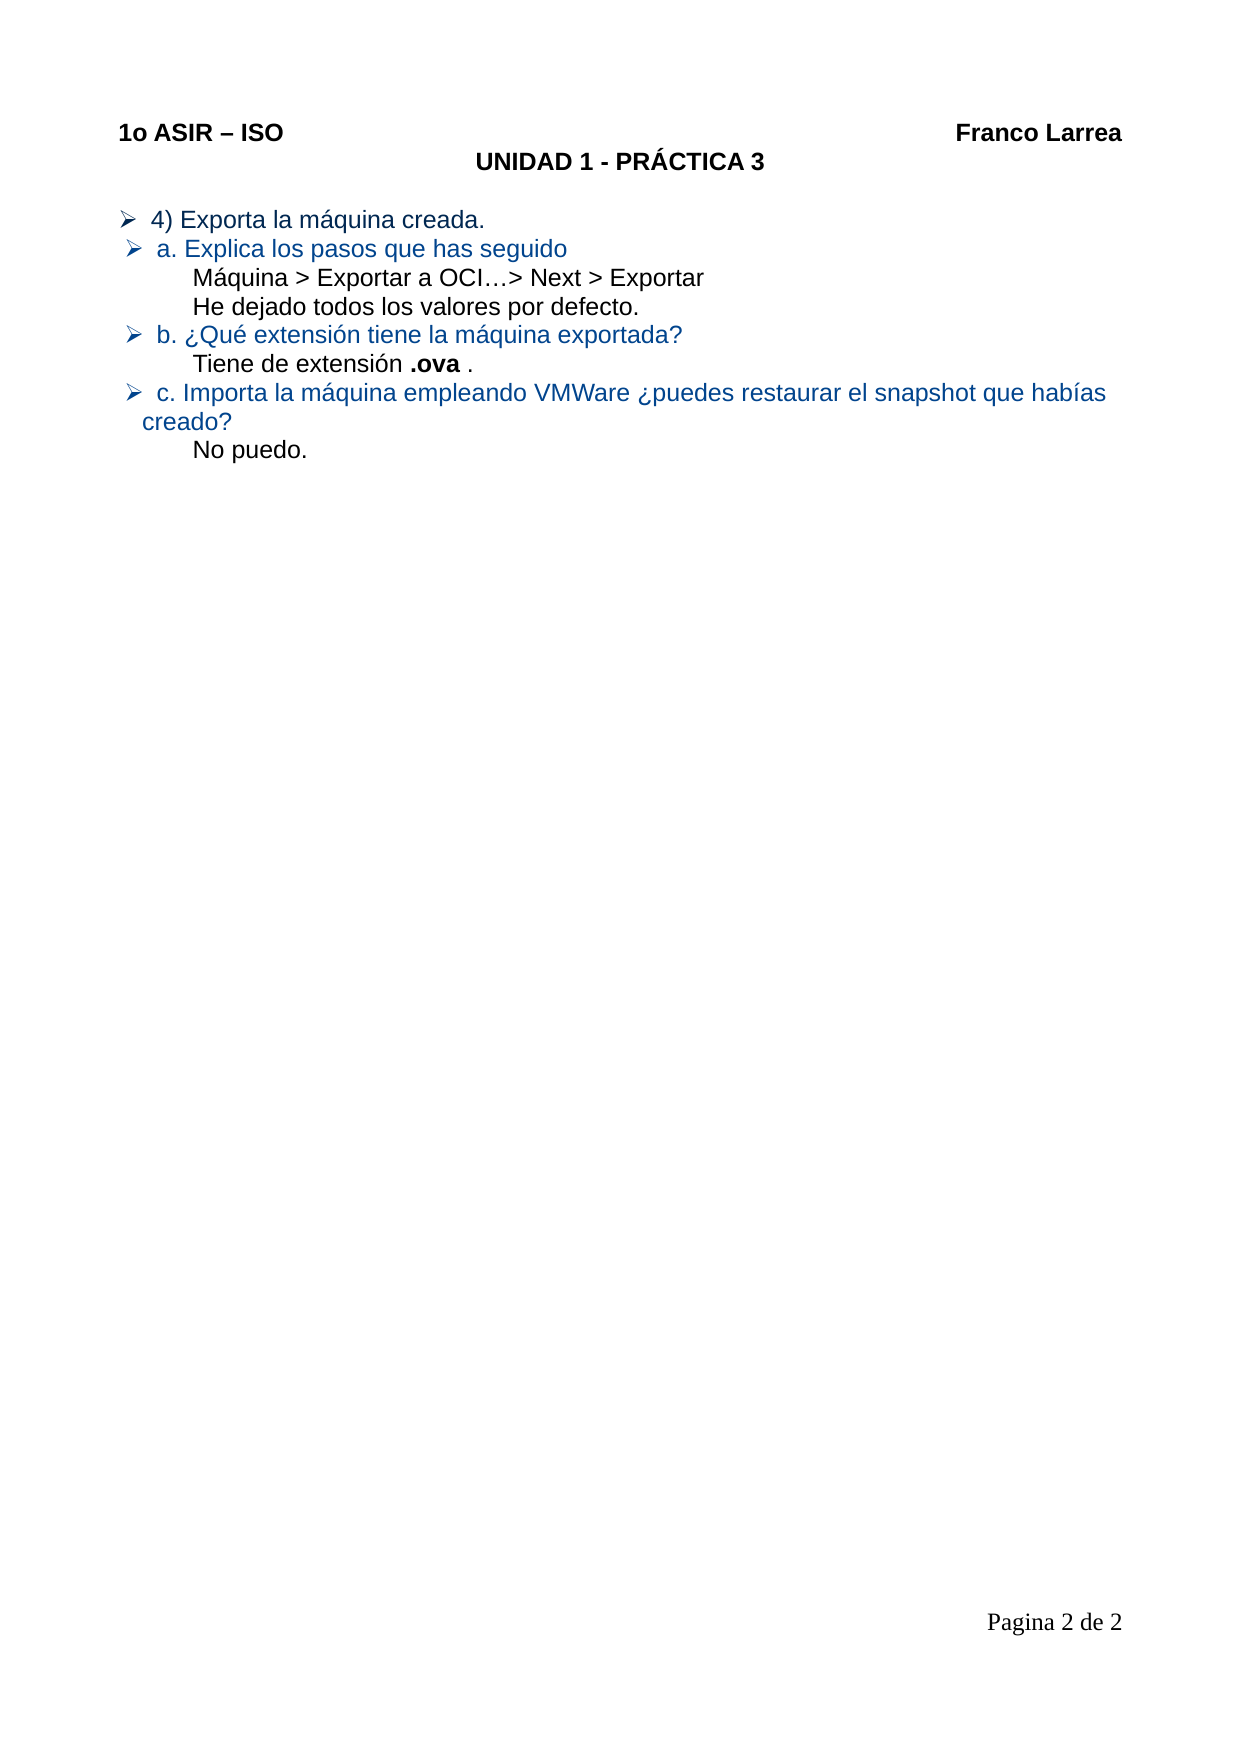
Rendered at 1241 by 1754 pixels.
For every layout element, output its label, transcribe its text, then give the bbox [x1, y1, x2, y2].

text Máquina > Exportar a OCI…> Next > Exportar [192, 263, 1122, 292]
subtitle 4) Exporta la máquina creada. [118, 205, 1122, 234]
subtitle c. Importa la máquina empleando VMWare ¿puedes restaurar el snapshot que habías creado? [124, 378, 1122, 436]
text No puedo. [192, 436, 1122, 464]
text Tiene de extensión .ova . [192, 349, 1122, 378]
text He dejado todos los valores por defecto. [192, 292, 1122, 320]
subtitle b. ¿Qué extensión tiene la máquina exportada? [124, 320, 1122, 349]
subtitle a. Explica los pasos que has seguido [124, 234, 1122, 263]
